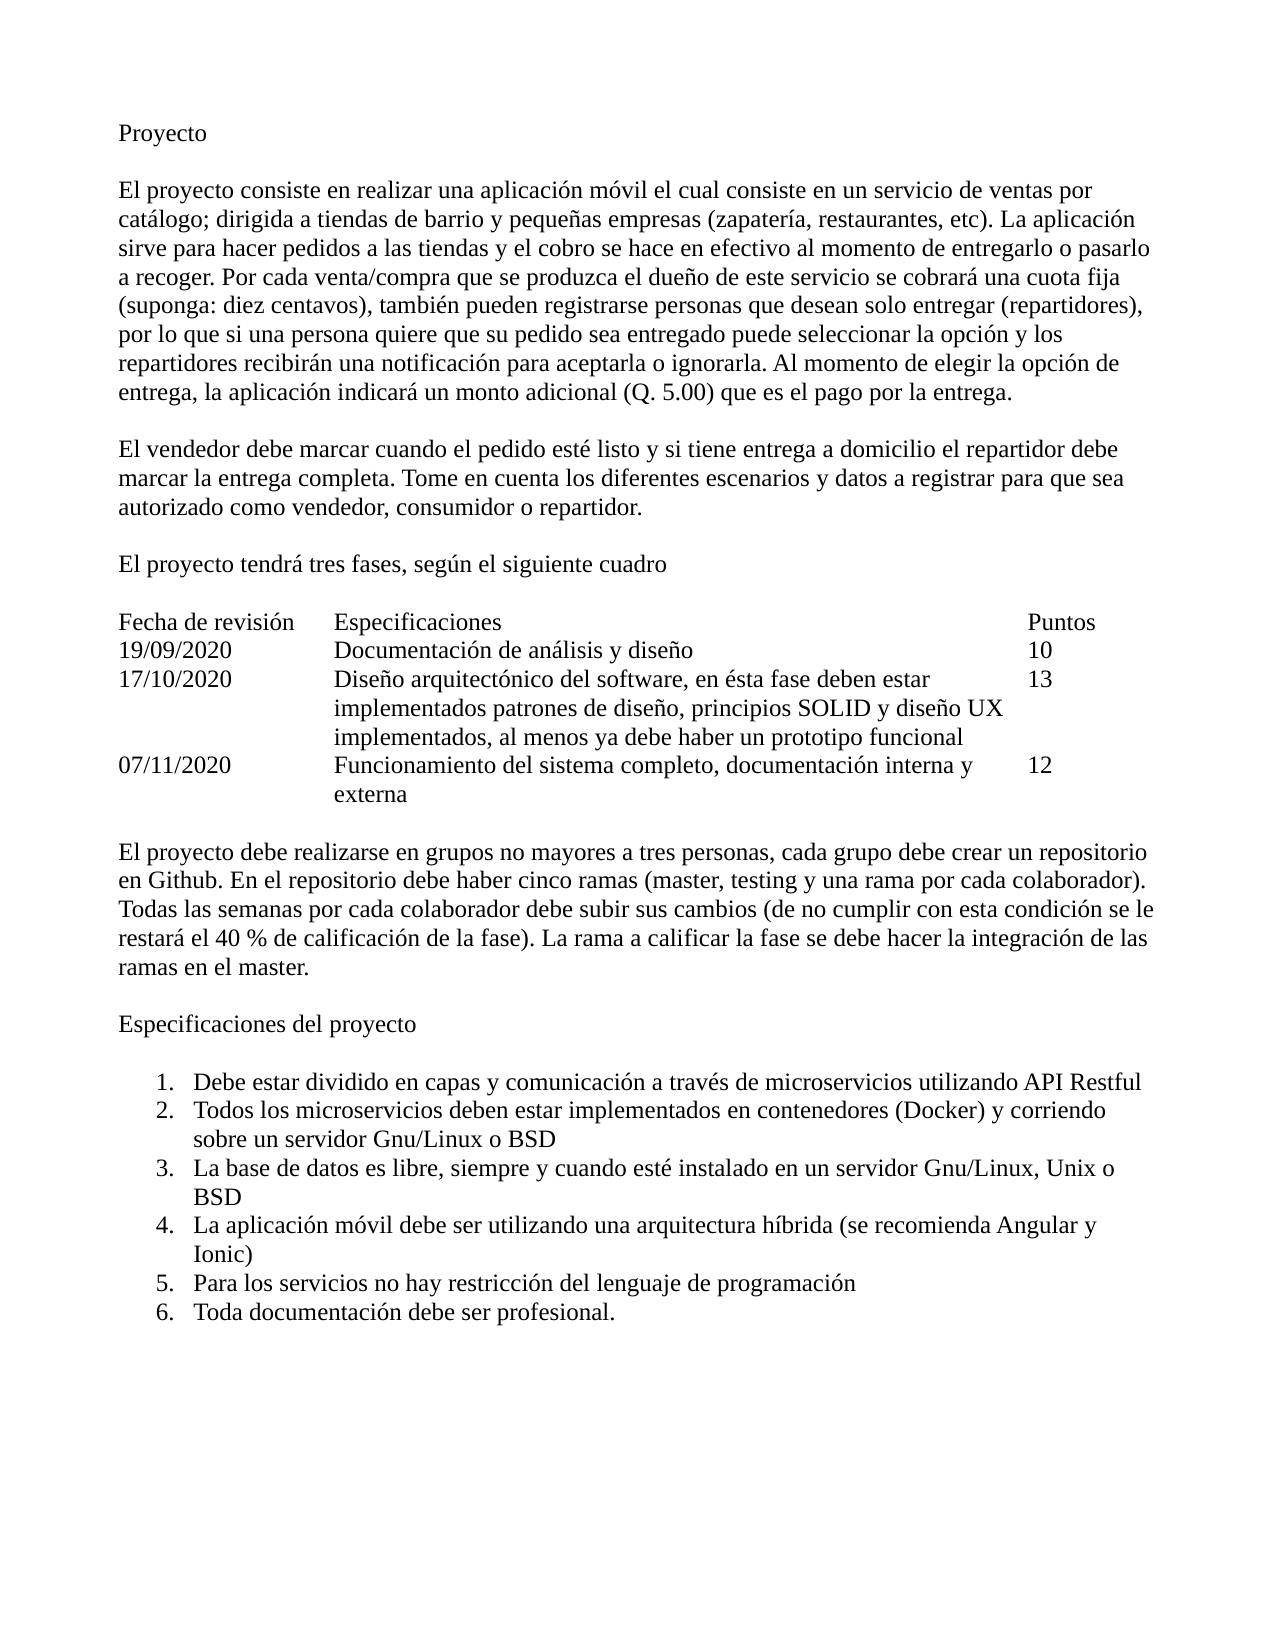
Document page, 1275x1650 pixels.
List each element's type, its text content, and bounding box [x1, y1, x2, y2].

text El proyecto debe realizarse en grupos no mayores a tres personas, cada grupo debe crear un repositorio en Github. En el repositorio debe haber cinco ramas (master, testing y una rama por cada colaborador). Todas las semanas por cada colaborador debe subir sus cambios (de no cumplir con esta condición se le restará el 40 % de calificación de la fase). La rama a calificar la fase se debe hacer la integración de las ramas en el master. [118, 837, 1157, 981]
text Especificaciones del proyecto [118, 1009, 1157, 1038]
table_cell 10 [1028, 636, 1157, 664]
text Proyecto [118, 118, 1157, 147]
list Debe estar dividido en capas y comunicación a través de microservicios utilizando API Restful [156, 1067, 1157, 1096]
list Para los servicios no hay restricción del lenguaje de programación [156, 1268, 1157, 1297]
table_cell 07/11/2020 [118, 751, 334, 808]
table_header Puntos [1028, 607, 1157, 636]
text El vendedor debe marcar cuando el pedido esté listo y si tiene entrega a domicilio el repartidor debe marcar la entrega completa. Tome en cuenta los diferentes escenarios y datos a registrar para que sea autorizado como vendedor, consumidor o repartidor. [118, 434, 1157, 521]
table_cell 19/09/2020 [118, 636, 334, 664]
table_cell 13 [1028, 664, 1157, 751]
list La base de datos es libre, siempre y cuando esté instalado en un servidor Gnu/Linux, Unix o BSD [156, 1153, 1157, 1211]
text El proyecto consiste en realizar una aplicación móvil el cual consiste en un servicio de ventas por catálogo; dirigida a tiendas de barrio y pequeñas empresas (zapatería, restaurantes, etc). La aplicación sirve para hacer pedidos a las tiendas y el cobro se hace en efectivo al momento de entregarlo o pasarlo a recoger. Por cada venta/compra que se produzca el dueño de este servicio se cobrará una cuota fija (suponga: diez centavos), también pueden registrarse personas que desean solo entregar (repartidores), por lo que si una persona quiere que su pedido sea entregado puede seleccionar la opción y los repartidores recibirán una notificación para aceptarla o ignorarla. Al momento de elegir la opción de entrega, la aplicación indicará un monto adicional (Q. 5.00) que es el pago por la entrega. [118, 176, 1157, 406]
table_cell 17/10/2020 [118, 664, 334, 751]
list Todos los microservicios deben estar implementados en contenedores (Docker) y corriendo sobre un servidor Gnu/Linux o BSD [156, 1096, 1157, 1153]
table_cell 12 [1028, 751, 1157, 808]
text El proyecto tendrá tres fases, según el siguiente cuadro [118, 549, 1157, 578]
table_header Fecha de revisión [118, 607, 334, 636]
table_header Especificaciones [334, 607, 1027, 636]
list Toda documentación debe ser profesional. [156, 1297, 1157, 1326]
table_cell Documentación de análisis y diseño [334, 636, 1027, 664]
table_cell Funcionamiento del sistema completo, documentación interna y externa [334, 751, 1027, 808]
table_cell Diseño arquitectónico del software, en ésta fase deben estar implementados patrones de diseño, principios SOLID y diseño UX implementados, al menos ya debe haber un prototipo funcional [334, 664, 1027, 751]
list La aplicación móvil debe ser utilizando una arquitectura híbrida (se recomienda Angular y Ionic) [156, 1211, 1157, 1268]
